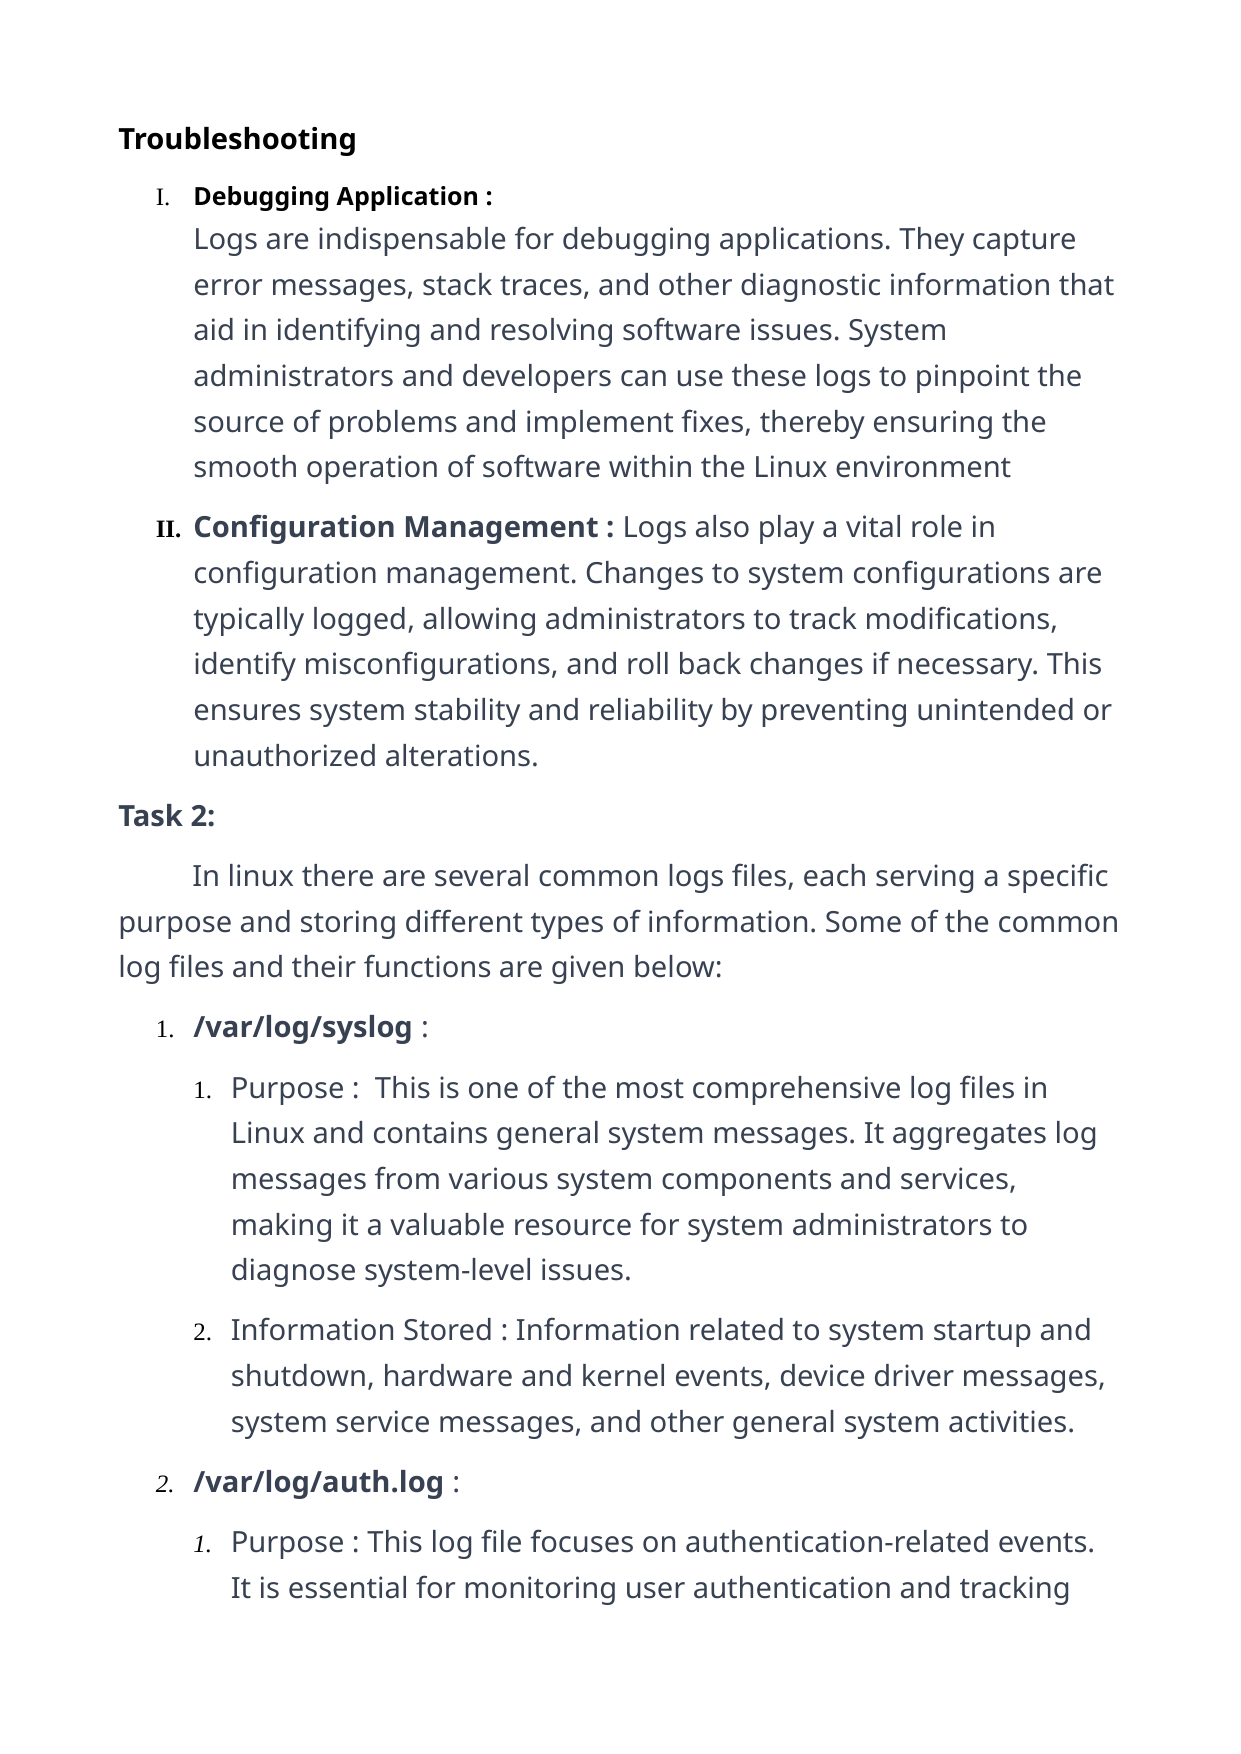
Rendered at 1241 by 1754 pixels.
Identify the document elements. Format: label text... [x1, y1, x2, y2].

list Configuration Management : Logs also play a vital role in configuration management. Changes to system configurations are typically logged, allowing administrators to track modifications, identify misconfigurations, and roll back changes if necessary. This ensures system stability and reliability by preventing unintended or unauthorized alterations. [156, 507, 1122, 774]
list /var/log/auth.log : [156, 1461, 1122, 1501]
text In linux there are several common logs files, each serving a specific purpose and storing different types of information. Some of the common log files and their functions are given below: [118, 855, 1122, 986]
list Purpose : This is one of the most comprehensive log files in Linux and contains general system messages. It aggregates log messages from various system components and services, making it a valuable resource for system administrators to diagnose system-level issues. [193, 1067, 1122, 1289]
list Information Stored : Information related to system startup and shutdown, hardware and kernel events, device driver messages, system service messages, and other general system activities. [193, 1309, 1122, 1441]
text Task 2: [118, 795, 1122, 835]
list /var/log/syslog : [156, 1007, 1122, 1046]
text Troubleshooting [118, 118, 1122, 158]
list Debugging Application : Logs are indispensable for debugging applications. They capture error messages, stack traces, and other diagnostic information that aid in identifying and resolving software issues. System administrators and developers can use these logs to pinpoint the source of problems and implement fixes, thereby ensuring the smooth operation of software within the Linux environment [156, 178, 1122, 486]
list Purpose : This log file focuses on authentication-related events. It is essential for monitoring user authentication and tracking [193, 1521, 1122, 1607]
